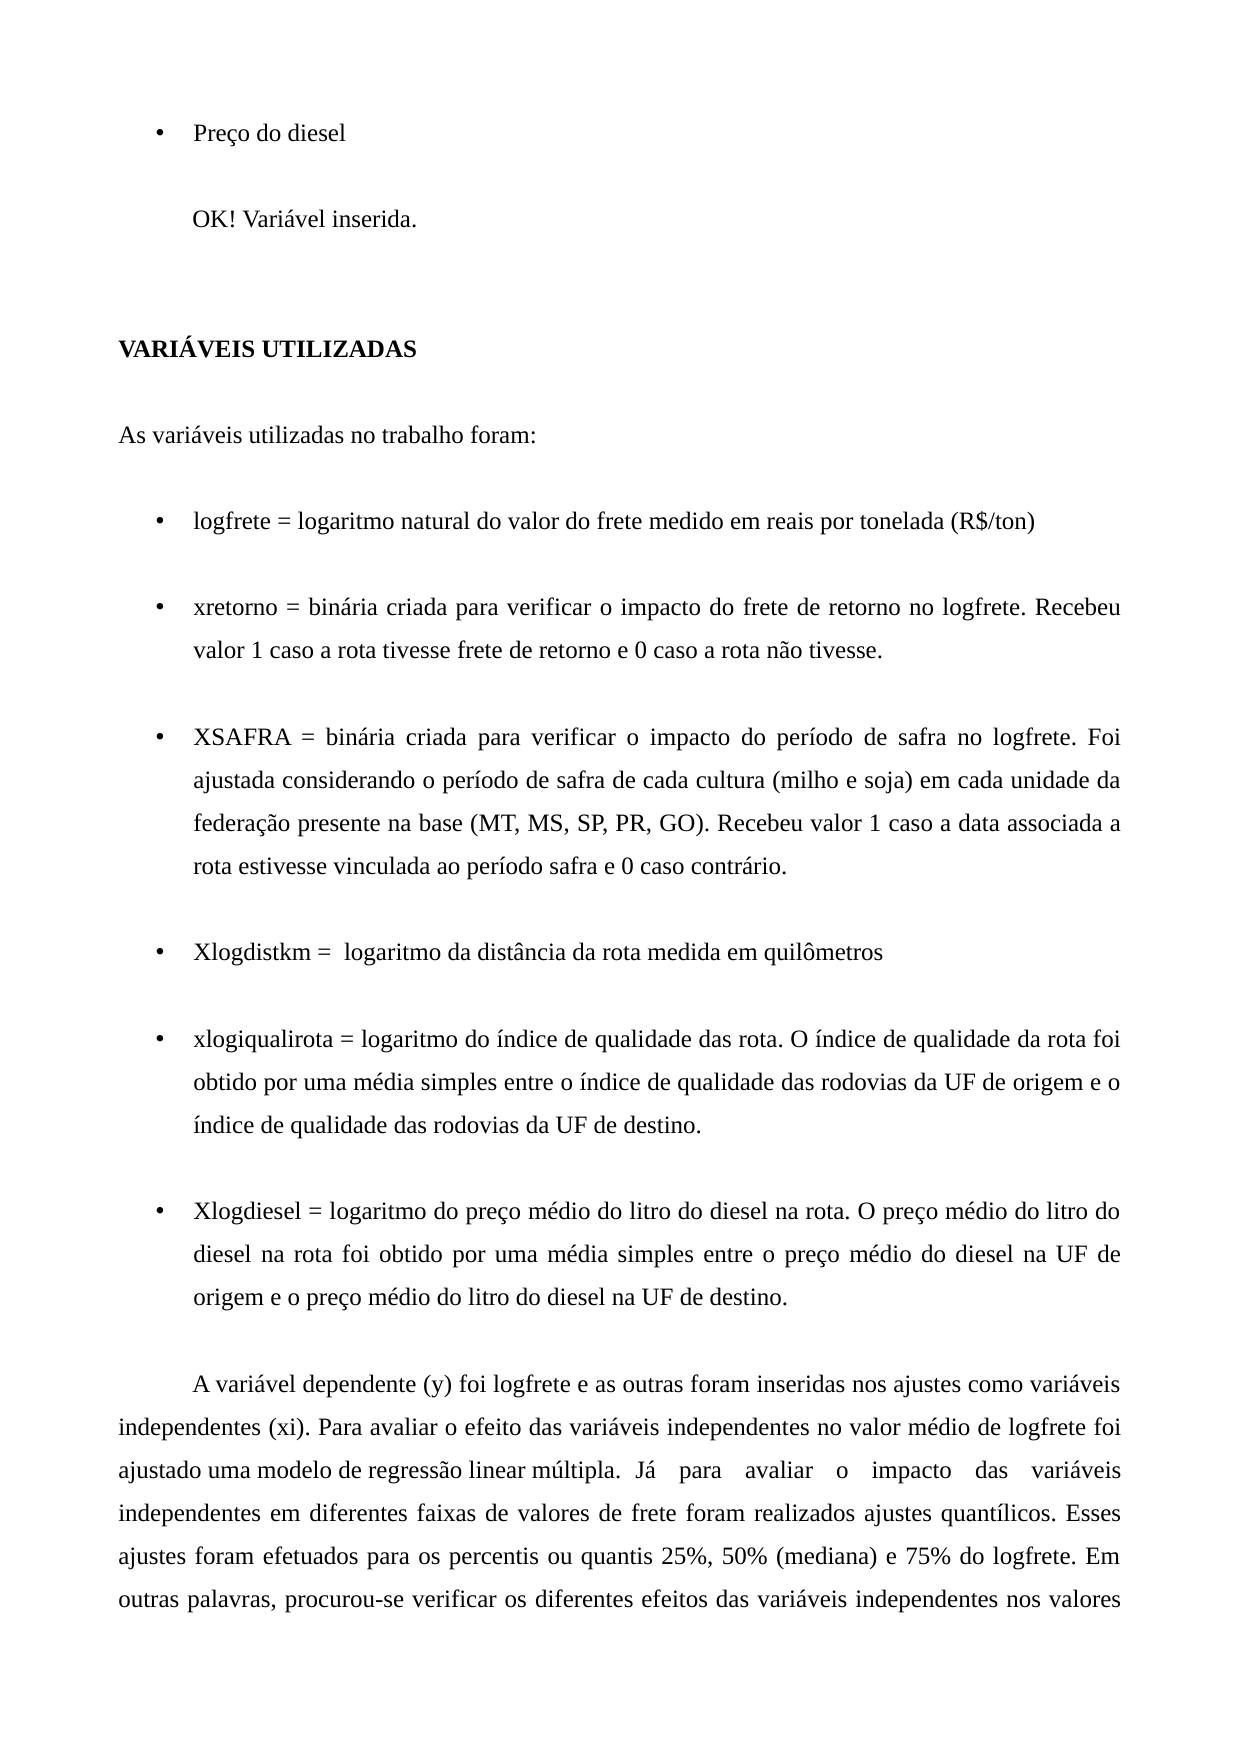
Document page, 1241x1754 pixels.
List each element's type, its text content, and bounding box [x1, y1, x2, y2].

text A variável dependente (y) foi logfrete e as outras foram inseridas nos ajustes como variáveis independentes (xi). Para avaliar o efeito das variáveis independentes no valor médio de logfrete foi ajustado uma modelo de regressão linear múltipla. Já para avaliar o impacto das variáveis independentes em diferentes faixas de valores de frete foram realizados ajustes quantílicos. Esses ajustes foram efetuados para os percentis ou quantis 25%, 50% (mediana) e 75% do logfrete. Em outras palavras, procurou-se verificar os diferentes efeitos das variáveis independentes nos valores [118, 1369, 1122, 1613]
list xretorno = binária criada para verificar o impacto do frete de retorno no logfrete. Recebeu valor 1 caso a rota tivesse frete de retorno e 0 caso a rota não tivesse. [156, 592, 1122, 664]
list Xlogdistkm = logaritmo da distância da rota medida em quilômetros [156, 937, 1122, 966]
list Preço do diesel [156, 118, 1122, 147]
list XSAFRA = binária criada para verificar o impacto do período de safra no logfrete. Foi ajustada considerando o período de safra de cada cultura (milho e soja) em cada unidade da federação presente na base (MT, MS, SP, PR, GO). Recebeu valor 1 caso a data associada a rota estivesse vinculada ao período safra e 0 caso contrário. [156, 722, 1122, 880]
text OK! Variável inserida. [118, 204, 1122, 233]
text As variáveis utilizadas no trabalho foram: [118, 420, 1122, 449]
list xlogiqualirota = logaritmo do índice de qualidade das rota. O índice de qualidade da rota foi obtido por uma média simples entre o índice de qualidade das rodovias da UF de origem e o índice de qualidade das rodovias da UF de destino. [156, 1024, 1122, 1139]
text VARIÁVEIS UTILIZADAS [118, 334, 1122, 362]
list logfrete = logaritmo natural do valor do frete medido em reais por tonelada (R$/ton) [156, 506, 1122, 535]
list Xlogdiesel = logaritmo do preço médio do litro do diesel na rota. O preço médio do litro do diesel na rota foi obtido por uma média simples entre o preço médio do diesel na UF de origem e o preço médio do litro do diesel na UF de destino. [156, 1196, 1122, 1311]
